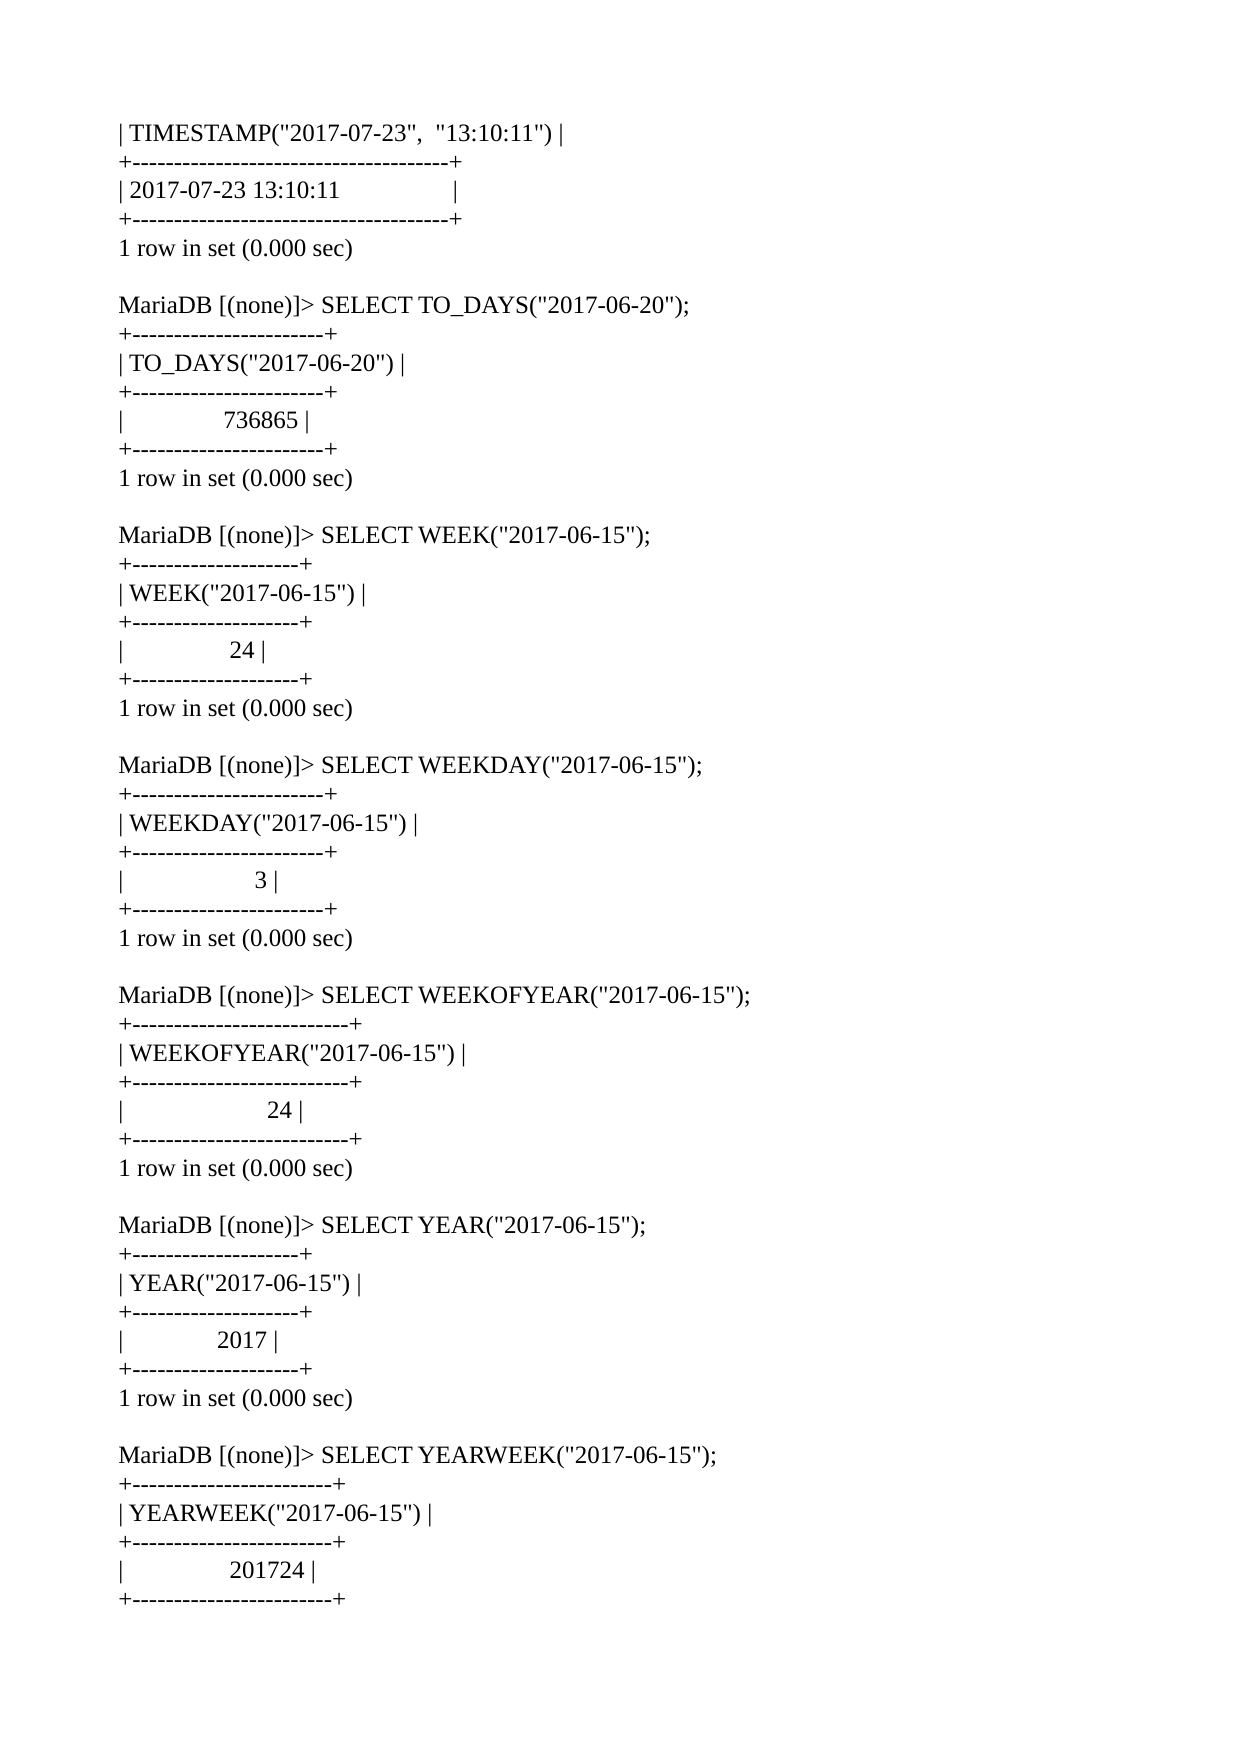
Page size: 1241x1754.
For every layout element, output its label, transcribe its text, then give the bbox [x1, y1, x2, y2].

text +-----------------------+ [118, 434, 1122, 463]
text | YEAR("2017-06-15") | [118, 1268, 1122, 1297]
text 1 row in set (0.000 sec) [118, 693, 1122, 722]
text +-----------------------+ [118, 377, 1122, 406]
text +--------------------------+ [118, 1124, 1122, 1153]
text +--------------------------------------+ [118, 147, 1122, 176]
text +--------------------+ [118, 549, 1122, 578]
text +-----------------------+ [118, 837, 1122, 866]
text | 3 | [118, 866, 1122, 894]
text +------------------------+ [118, 1527, 1122, 1556]
text +--------------------+ [118, 607, 1122, 636]
text | 24 | [118, 636, 1122, 664]
text | 736865 | [118, 406, 1122, 434]
text | WEEKDAY("2017-06-15") | [118, 808, 1122, 837]
text 1 row in set (0.000 sec) [118, 463, 1122, 492]
text +--------------------+ [118, 1354, 1122, 1383]
text MariaDB [(none)]> SELECT WEEKOFYEAR("2017-06-15"); [118, 981, 1122, 1009]
text MariaDB [(none)]> SELECT WEEK("2017-06-15"); [118, 521, 1122, 549]
text +--------------------------+ [118, 1009, 1122, 1038]
text | 2017 | [118, 1326, 1122, 1354]
text +--------------------+ [118, 1297, 1122, 1326]
text MariaDB [(none)]> SELECT YEARWEEK("2017-06-15"); [118, 1441, 1122, 1469]
text +------------------------+ [118, 1469, 1122, 1498]
text | TO_DAYS("2017-06-20") | [118, 348, 1122, 377]
text 1 row in set (0.000 sec) [118, 233, 1122, 262]
text +-----------------------+ [118, 779, 1122, 808]
text +-----------------------+ [118, 894, 1122, 923]
text MariaDB [(none)]> SELECT YEAR("2017-06-15"); [118, 1211, 1122, 1239]
text | WEEK("2017-06-15") | [118, 578, 1122, 607]
text 1 row in set (0.000 sec) [118, 923, 1122, 952]
text | TIMESTAMP("2017-07-23", "13:10:11") | [118, 118, 1122, 147]
text MariaDB [(none)]> SELECT WEEKDAY("2017-06-15"); [118, 751, 1122, 779]
text | 201724 | [118, 1556, 1122, 1584]
text | YEARWEEK("2017-06-15") | [118, 1498, 1122, 1527]
text | WEEKOFYEAR("2017-06-15") | [118, 1038, 1122, 1067]
text +------------------------+ [118, 1584, 1122, 1613]
text +-----------------------+ [118, 319, 1122, 348]
text | 24 | [118, 1096, 1122, 1124]
text | 2017-07-23 13:10:11 | [118, 176, 1122, 204]
text MariaDB [(none)]> SELECT TO_DAYS("2017-06-20"); [118, 291, 1122, 319]
text +--------------------------------------+ [118, 204, 1122, 233]
text +--------------------+ [118, 664, 1122, 693]
text 1 row in set (0.000 sec) [118, 1383, 1122, 1412]
text +--------------------+ [118, 1239, 1122, 1268]
text +--------------------------+ [118, 1067, 1122, 1096]
text 1 row in set (0.000 sec) [118, 1153, 1122, 1182]
